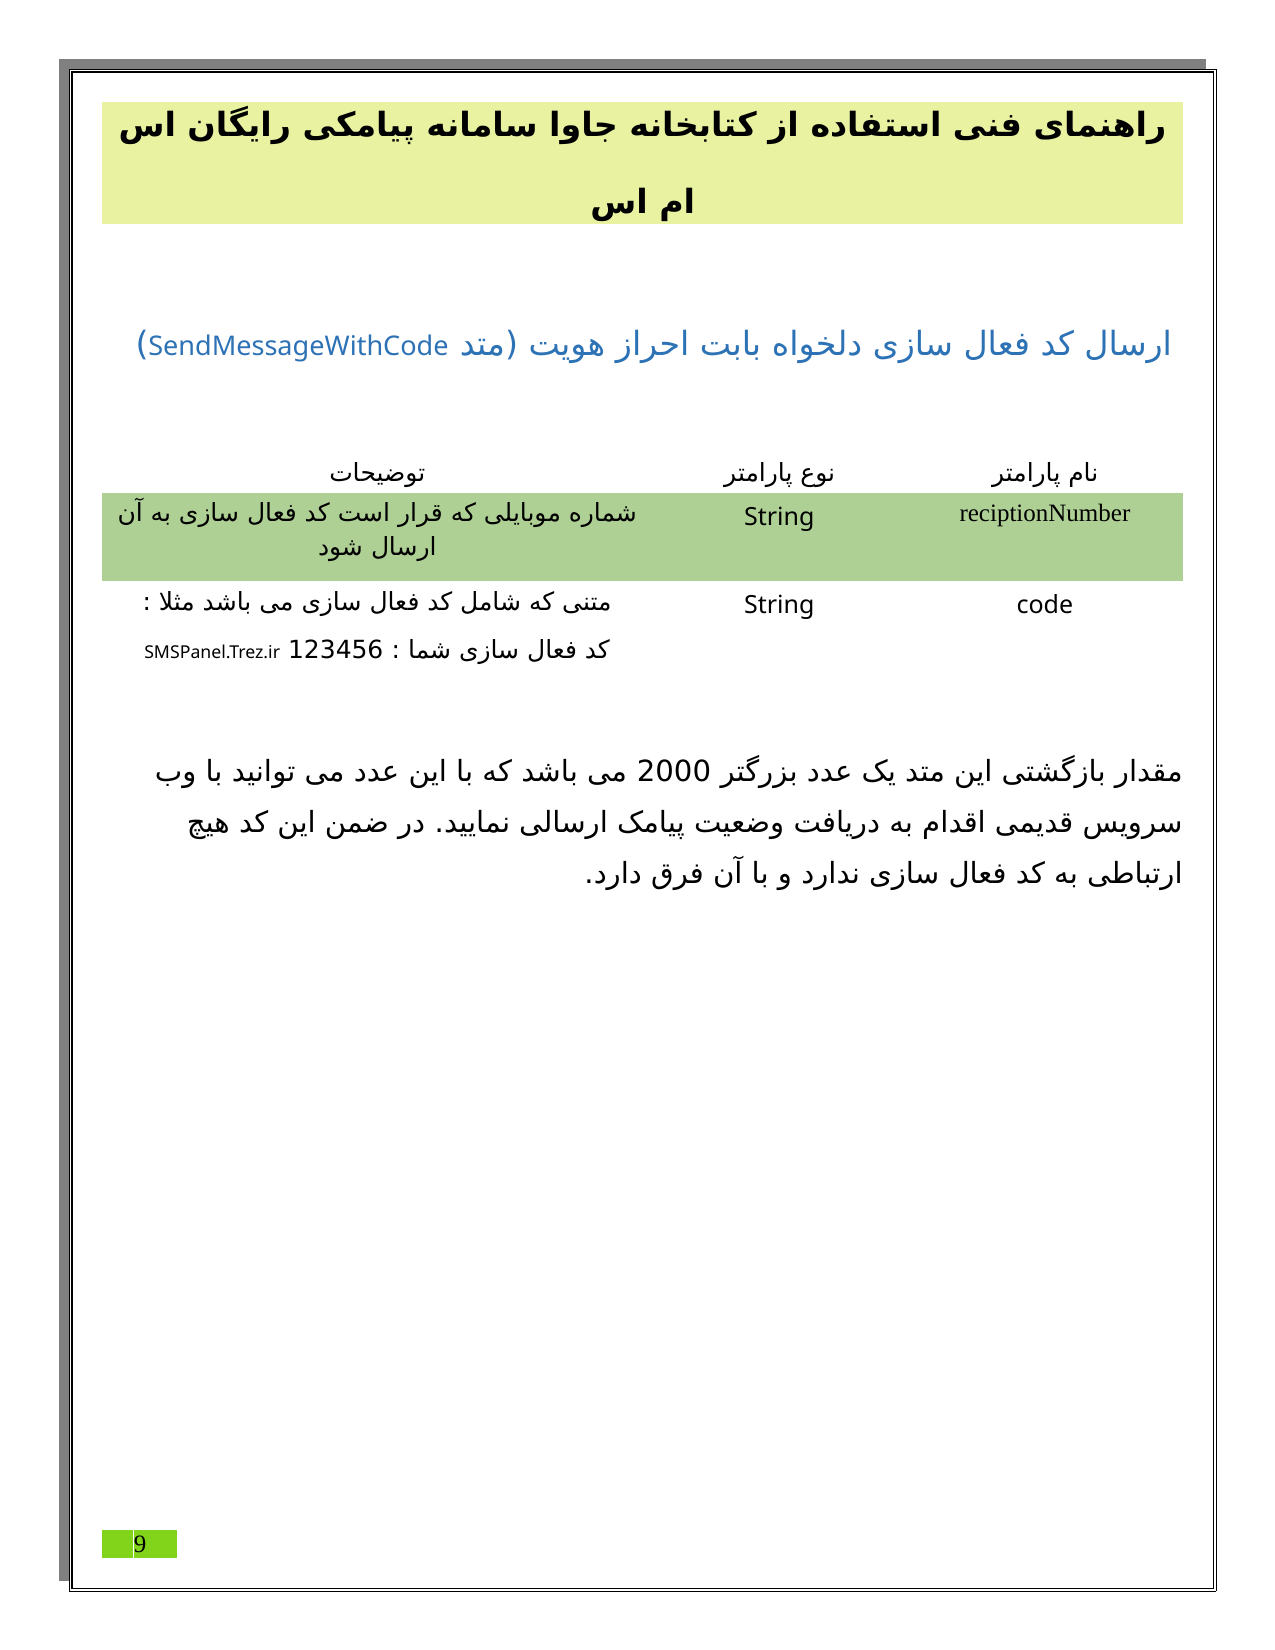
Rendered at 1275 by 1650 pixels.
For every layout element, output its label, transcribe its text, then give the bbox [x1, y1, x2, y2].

table_cell متنی که شامل کد فعال سازی می باشد مثلا : کد فعال سازی شما : 123456 SMSPanel.Trez.ir [102, 581, 652, 685]
table_cell String [652, 581, 906, 685]
text ارسال کد فعال سازی دلخواه بابت احراز هویت (متد SendMessageWithCode) [102, 324, 1183, 363]
table_cell reciptionNumber [906, 493, 1183, 581]
table_cell code [906, 581, 1183, 685]
table_cell String [652, 493, 906, 581]
table_header نوع پارامتر [652, 452, 906, 493]
table_cell شماره موبایلی که قرار است کد فعال سازی به آن ارسال شود [102, 493, 652, 581]
table_header توضیحات [102, 452, 652, 493]
table_header نام پارامتر [906, 452, 1183, 493]
text مقدار بازگشتی این متد یک عدد بزرگتر 2000 می باشد که با این عدد می توانید با وب سرویس قدیمی اقدام به دریافت وضعیت پیامک ارسالی نمایید. در ضمن این کد هیچ ارتباطی به کد فعال سازی ندارد و با آن فرق دارد. [102, 755, 1183, 891]
